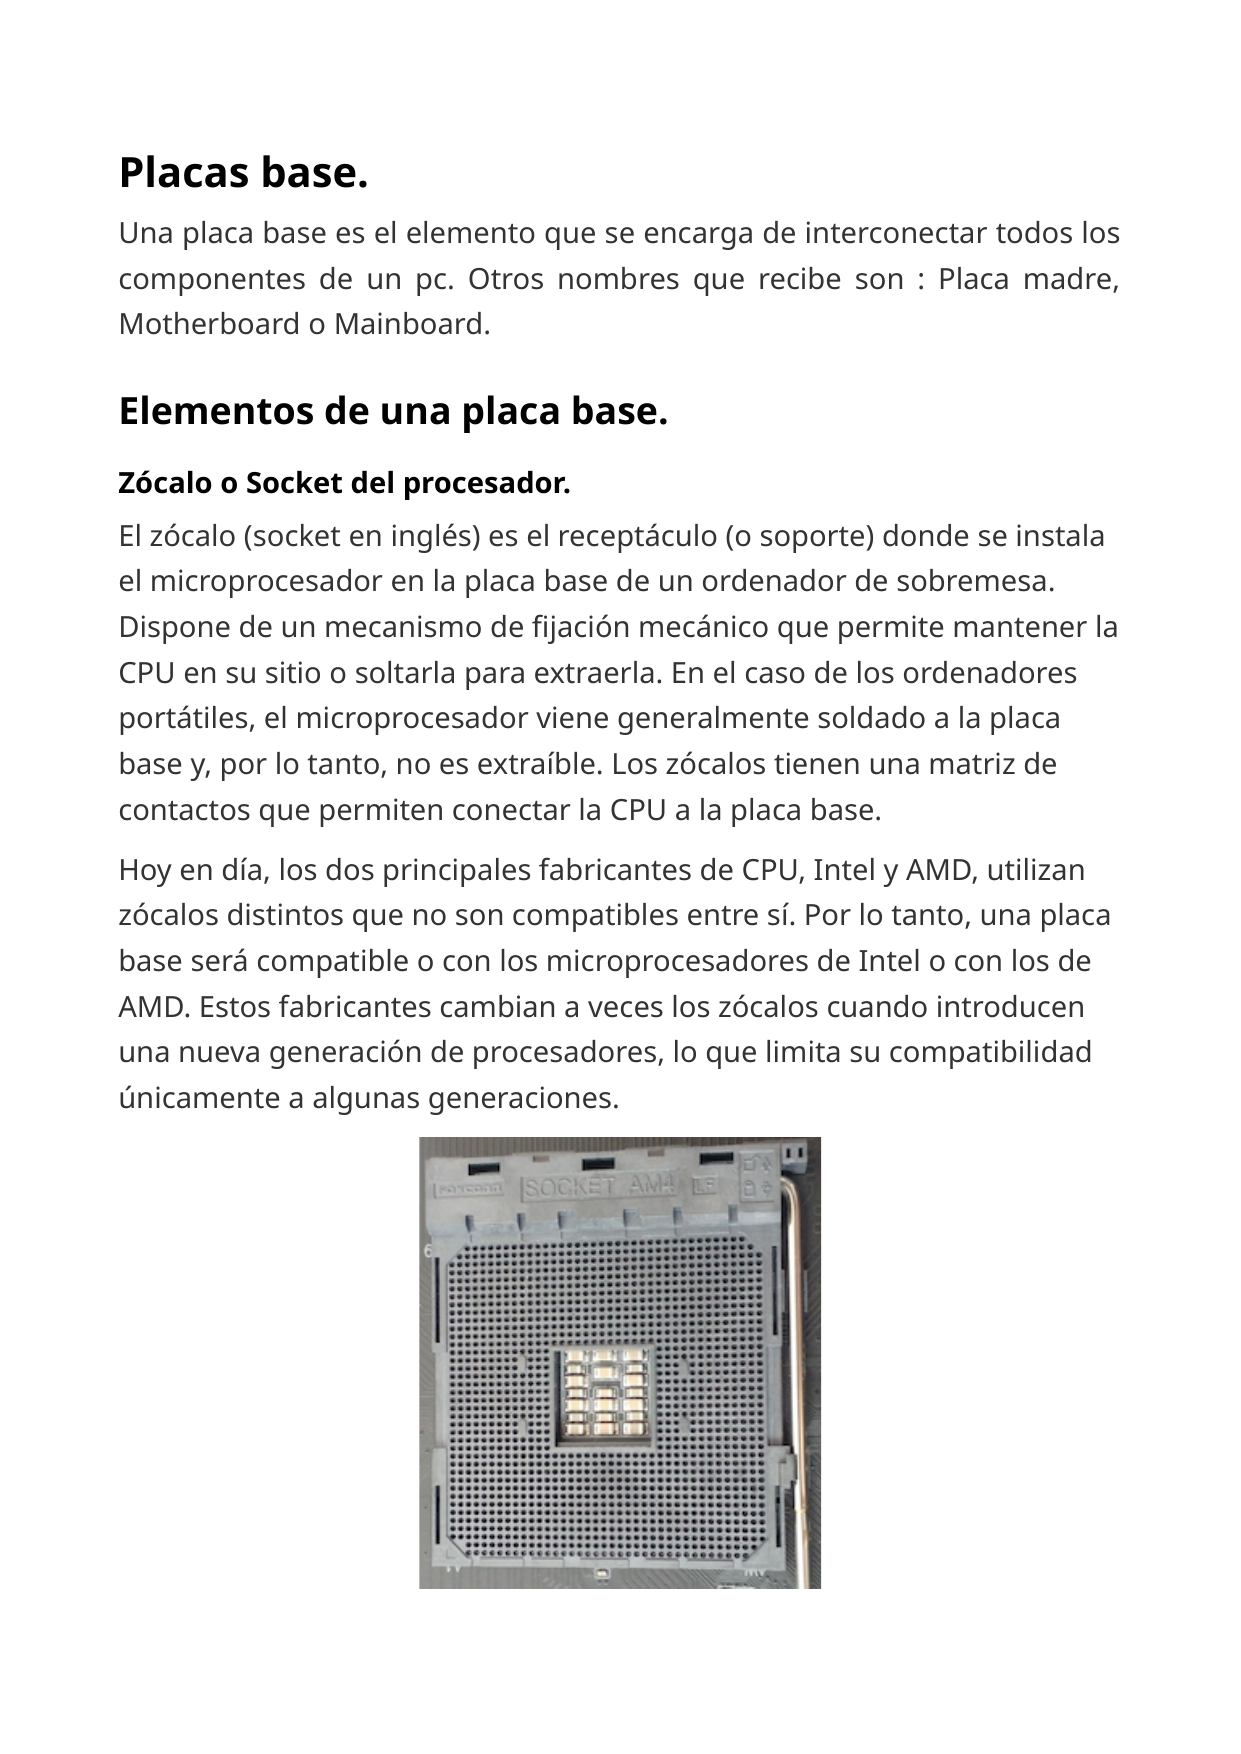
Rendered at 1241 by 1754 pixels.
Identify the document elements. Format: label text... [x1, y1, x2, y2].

text Una placa base es el elemento que se encarga de interconectar todos los componentes de un pc. Otros nombres que recibe son : Placa madre, Motherboard o Mainboard. [118, 212, 1122, 343]
subtitle Placas base. [118, 143, 1122, 200]
picture [419, 1137, 822, 1589]
text El zócalo (socket en inglés) es el receptáculo (o soporte) donde se instala el microprocesador en la placa base de un ordenador de sobremesa. Dispone de un mecanismo de fijación mecánico que permite mantener la CPU en su sitio o soltarla para extraerla. En el caso de los ordenadores portátiles, el microprocesador viene generalmente soldado a la placa base y, por lo tanto, no es extraíble. Los zócalos tienen una matriz de contactos que permiten conectar la CPU a la placa base. [118, 515, 1122, 828]
subtitle Zócalo o Socket del procesador. [118, 463, 1122, 502]
subtitle Elementos de una placa base. [118, 385, 1122, 436]
text Hoy en día, los dos principales fabricantes de CPU, Intel y AMD, utilizan zócalos distintos que no son compatibles entre sí. Por lo tanto, una placa base será compatible o con los microprocesadores de Intel o con los de AMD. Estos fabricantes cambian a veces los zócalos cuando introducen una nueva generación de procesadores, lo que limita su compatibilidad únicamente a algunas generaciones. [118, 849, 1122, 1117]
